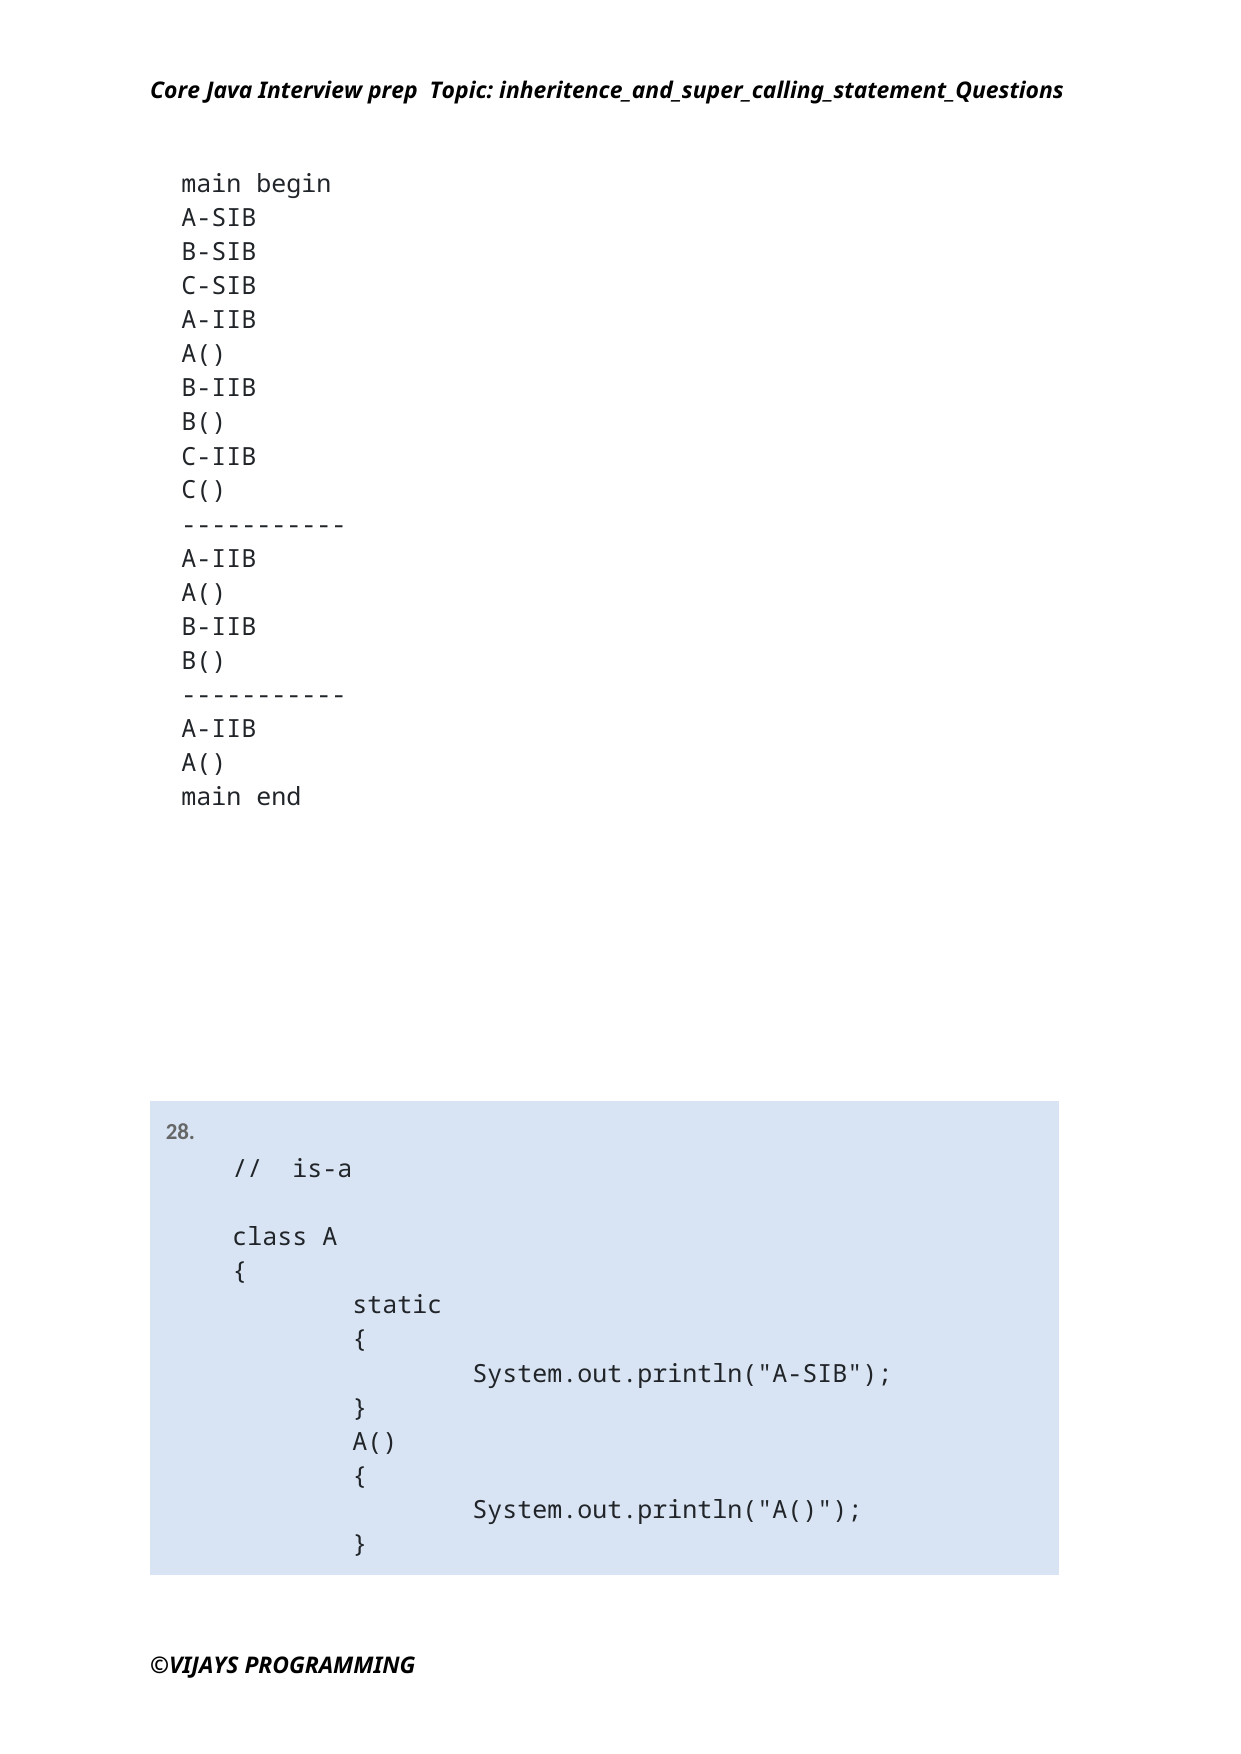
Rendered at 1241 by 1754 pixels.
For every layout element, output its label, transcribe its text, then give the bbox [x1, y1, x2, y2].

table_header main begin A-SIB B-SIB C-SIB A-IIB A() B-IIB B() C-IIB C() ----------- A-IIB A() B-IIB B() ----------- A-IIB A() main end [181, 166, 500, 915]
table_cell [150, 150, 1090, 1101]
table_cell // is-a class A { static { System.out.println("A-SIB"); } A() { System.out.println("A()"); } [216, 1101, 1059, 1575]
table_cell [1059, 1101, 1090, 1575]
table_header [181, 949, 429, 1017]
table_header [181, 1017, 250, 1085]
table_header [181, 915, 332, 949]
table_cell 28. [150, 1101, 216, 1575]
